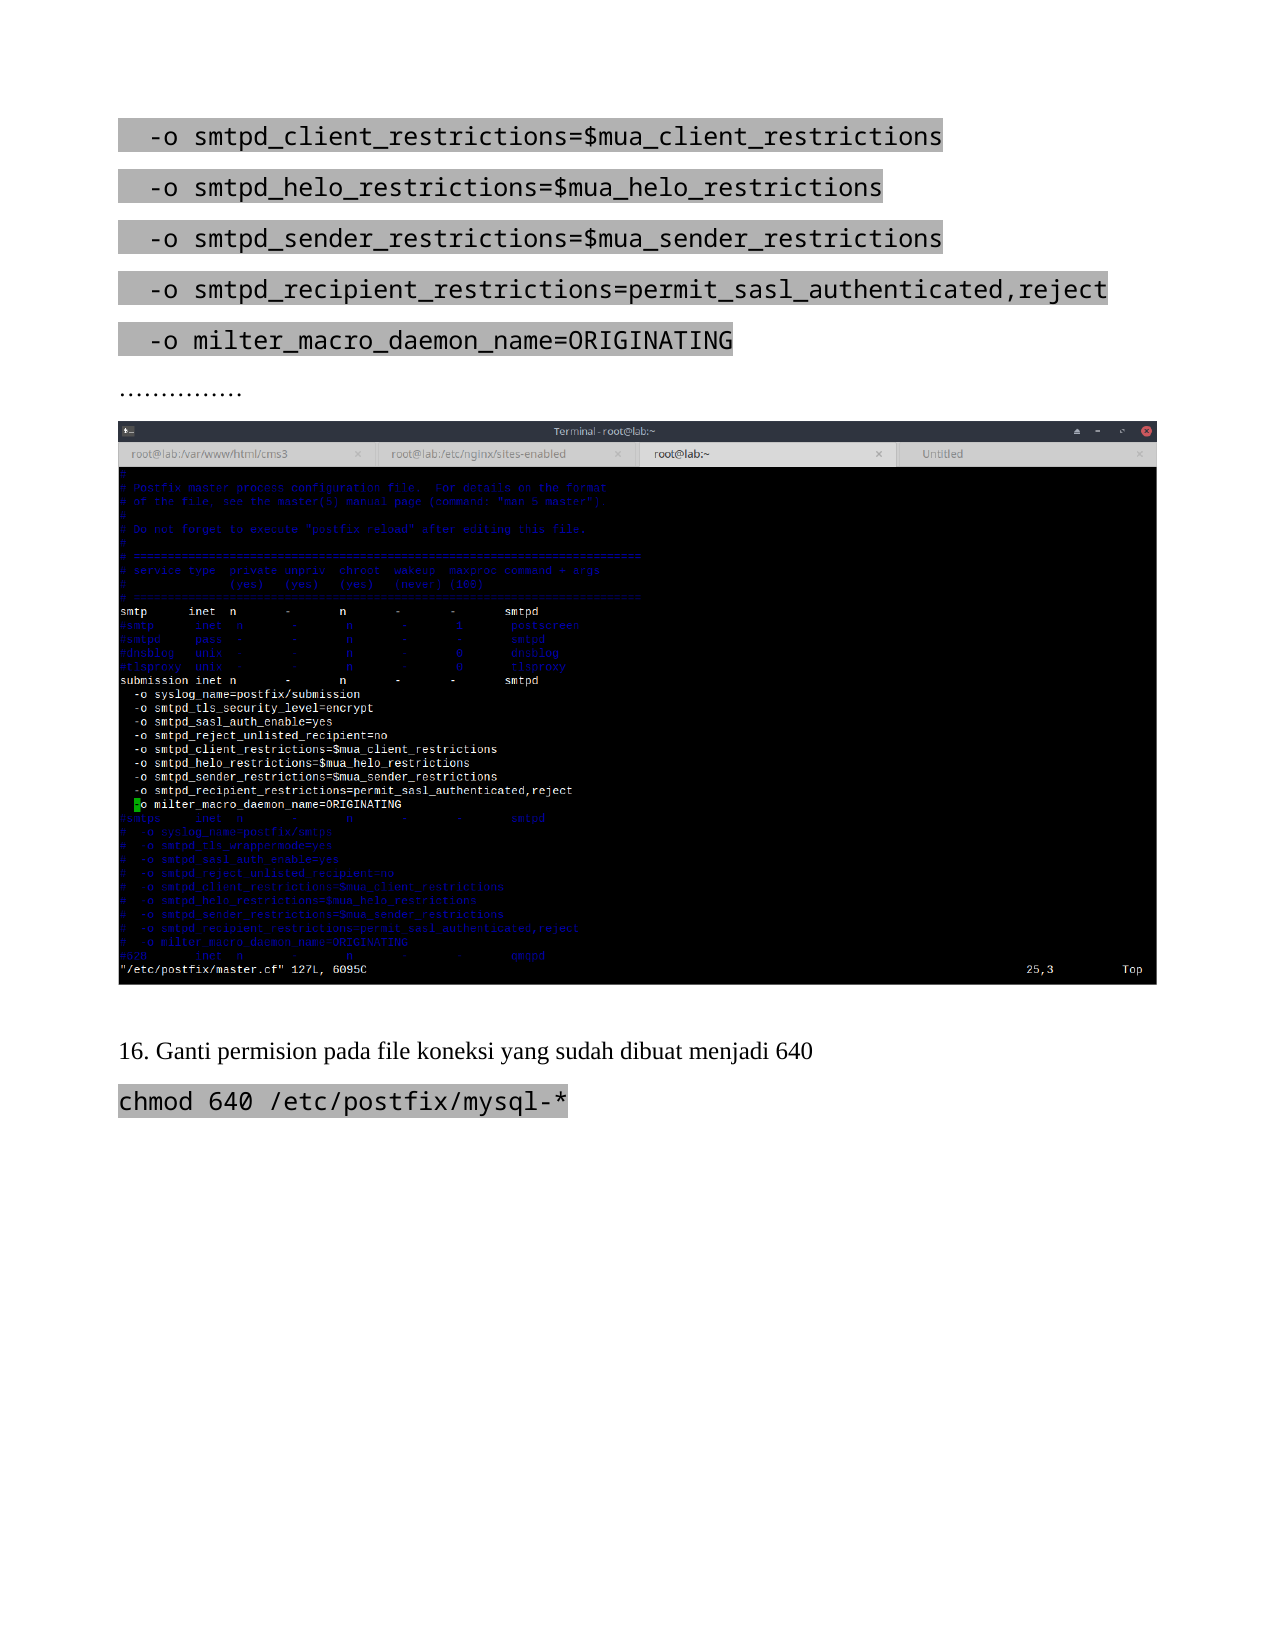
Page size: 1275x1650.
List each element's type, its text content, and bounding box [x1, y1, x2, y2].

text -o smtpd_sender_restrictions=$mua_sender_restrictions [943, 220, 1157, 254]
text 16. Ganti permision pada file koneksi yang sudah dibuat menjadi 640 [118, 1036, 1157, 1065]
text -o smtpd_client_restrictions=$mua_client_restrictions [943, 118, 1157, 152]
text chmod 640 /etc/postfix/mysql-* [568, 1084, 1157, 1118]
text …………… [118, 373, 1157, 402]
text -o smtpd_helo_restrictions=$mua_helo_restrictions [883, 169, 1157, 203]
text -o milter_macro_daemon_name=ORIGINATING [733, 322, 1157, 356]
text -o smtpd_recipient_restrictions=permit_sasl_authenticated,reject [1108, 271, 1157, 305]
picture [118, 421, 1157, 985]
